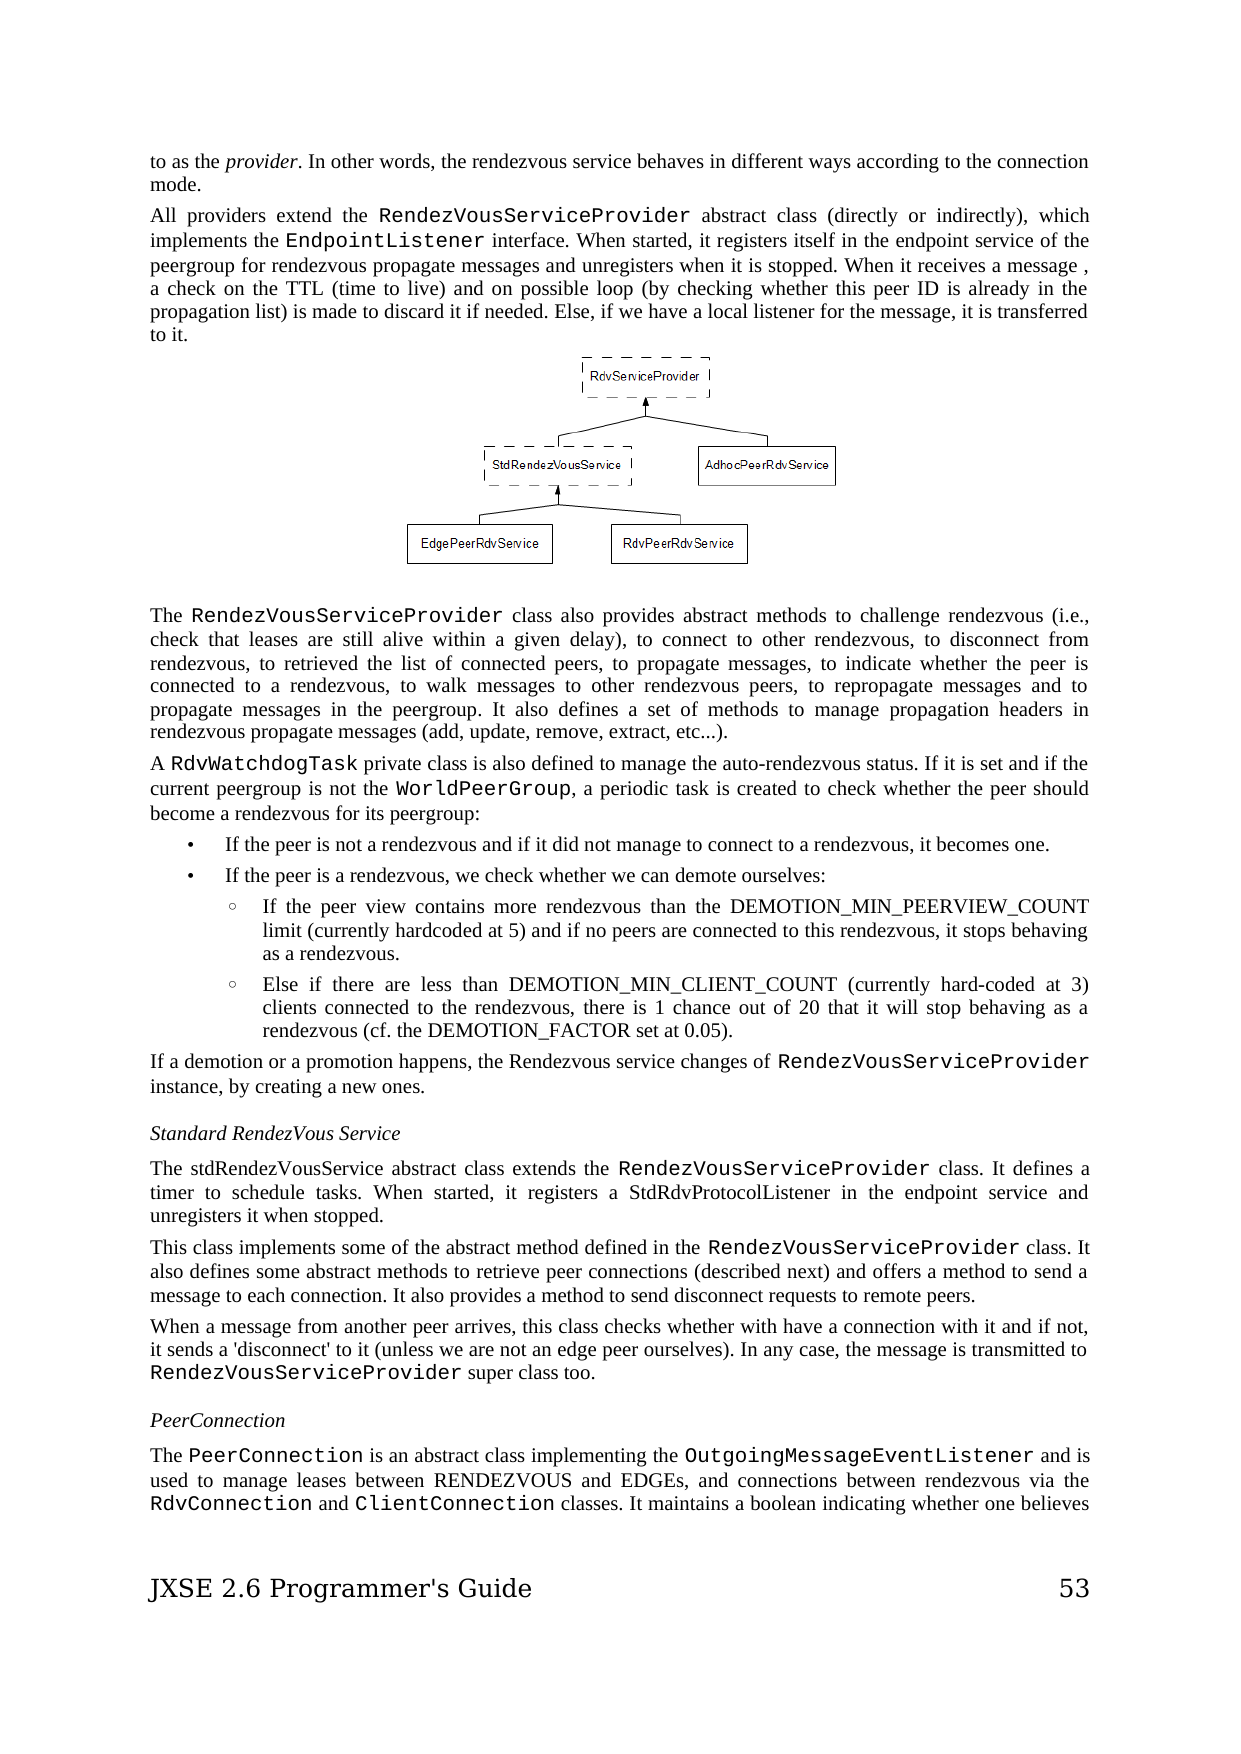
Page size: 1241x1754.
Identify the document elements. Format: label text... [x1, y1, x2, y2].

text If a demotion or a promotion happens, the Rendezvous service changes of RendezVousServiceProvider instance, by creating a new ones. [150, 1050, 1090, 1098]
text All providers extend the RendezVousServiceProvider abstract class (directly or indirectly), which implements the EndpointListener interface. When started, it registers itself in the endpoint service of the peergroup for rendezvous propagate messages and unregisters when it is stopped. When it receives a message , a check on the TTL (time to live) and on possible loop (by checking whether this peer ID is already in the propagation list) is made to discard it if needed. Else, if we have a local listener for the message, it is transferred to it. [150, 204, 1090, 346]
text This class implements some of the abstract method defined in the RendezVousServiceProvider class. It also defines some abstract methods to retrieve peer connections (described next) and offers a method to send a message to each connection. It also provides a method to send disconnect requests to remote peers. [150, 1236, 1090, 1306]
list If the peer is not a rendezvous and if it did not manage to connect to a rendezvous, it becomes one. [187, 833, 1090, 856]
list Else if there are less than DEMOTION_MIN_CLIENT_COUNT (currently hard-coded at 3) clients connected to the rendezvous, there is 1 chance out of 20 that it will stop behaving as a rendezvous (cf. the DEMOTION_FACTOR set at 0.05). [225, 973, 1090, 1042]
text When a message from another peer arrives, this class checks whether with have a connection with it and if not, it sends a 'disconnect' to it (unless we are not an edge peer ourselves). In any case, the message is transmitted to RendezVousServiceProvider super class too. [150, 1315, 1090, 1386]
list If the peer is a rendezvous, we check whether we can demote ourselves: [187, 864, 1090, 887]
text The RendezVousServiceProvider class also provides abstract methods to challenge rendezvous (i.e., check that leases are still alive within a given delay), to connect to other rendezvous, to disconnect from rendezvous, to retrieved the list of connected peers, to propagate messages, to indicate whether the peer is connected to a rendezvous, to walk messages to other rendezvous peers, to repropagate messages and to propagate messages in the peergroup. It also defines a set of methods to manage propagation headers in rendezvous propagate messages (add, update, remove, extract, etc...). [150, 603, 1090, 743]
text PeerConnection [150, 1409, 1090, 1432]
text Standard RendezVous Service [150, 1122, 1090, 1145]
text The PeerConnection is an abstract class implementing the OutgoingMessageEventListener and is used to manage leases between RENDEZVOUS and EDGEs, and connections between rendezvous via the RdvConnection and ClientConnection classes. It maintains a boolean indicating whether one believes [150, 1444, 1090, 1517]
list If the peer view contains more rendezvous than the DEMOTION_MIN_PEERVIEW_COUNT limit (currently hardcoded at 5) and if no peers are connected to this rendezvous, it stops behaving as a rendezvous. [225, 895, 1090, 964]
picture [393, 346, 847, 573]
text A RdvWatchdogTask private class is also defined to manage the auto-rendezvous status. If it is set and if the current peergroup is not the WorldPeerGroup, a periodic task is created to check whether the peer should become a rendezvous for its peergroup: [150, 752, 1090, 824]
text The stdRendezVousService abstract class extends the RendezVousServiceProvider class. It defines a timer to schedule tasks. When started, it registers a StdRdvProtocolListener in the endpoint service and unregisters it when stopped. [150, 1156, 1090, 1227]
text to as the provider. In other words, the rendezvous service behaves in different ways according to the connection mode. [150, 150, 1090, 196]
